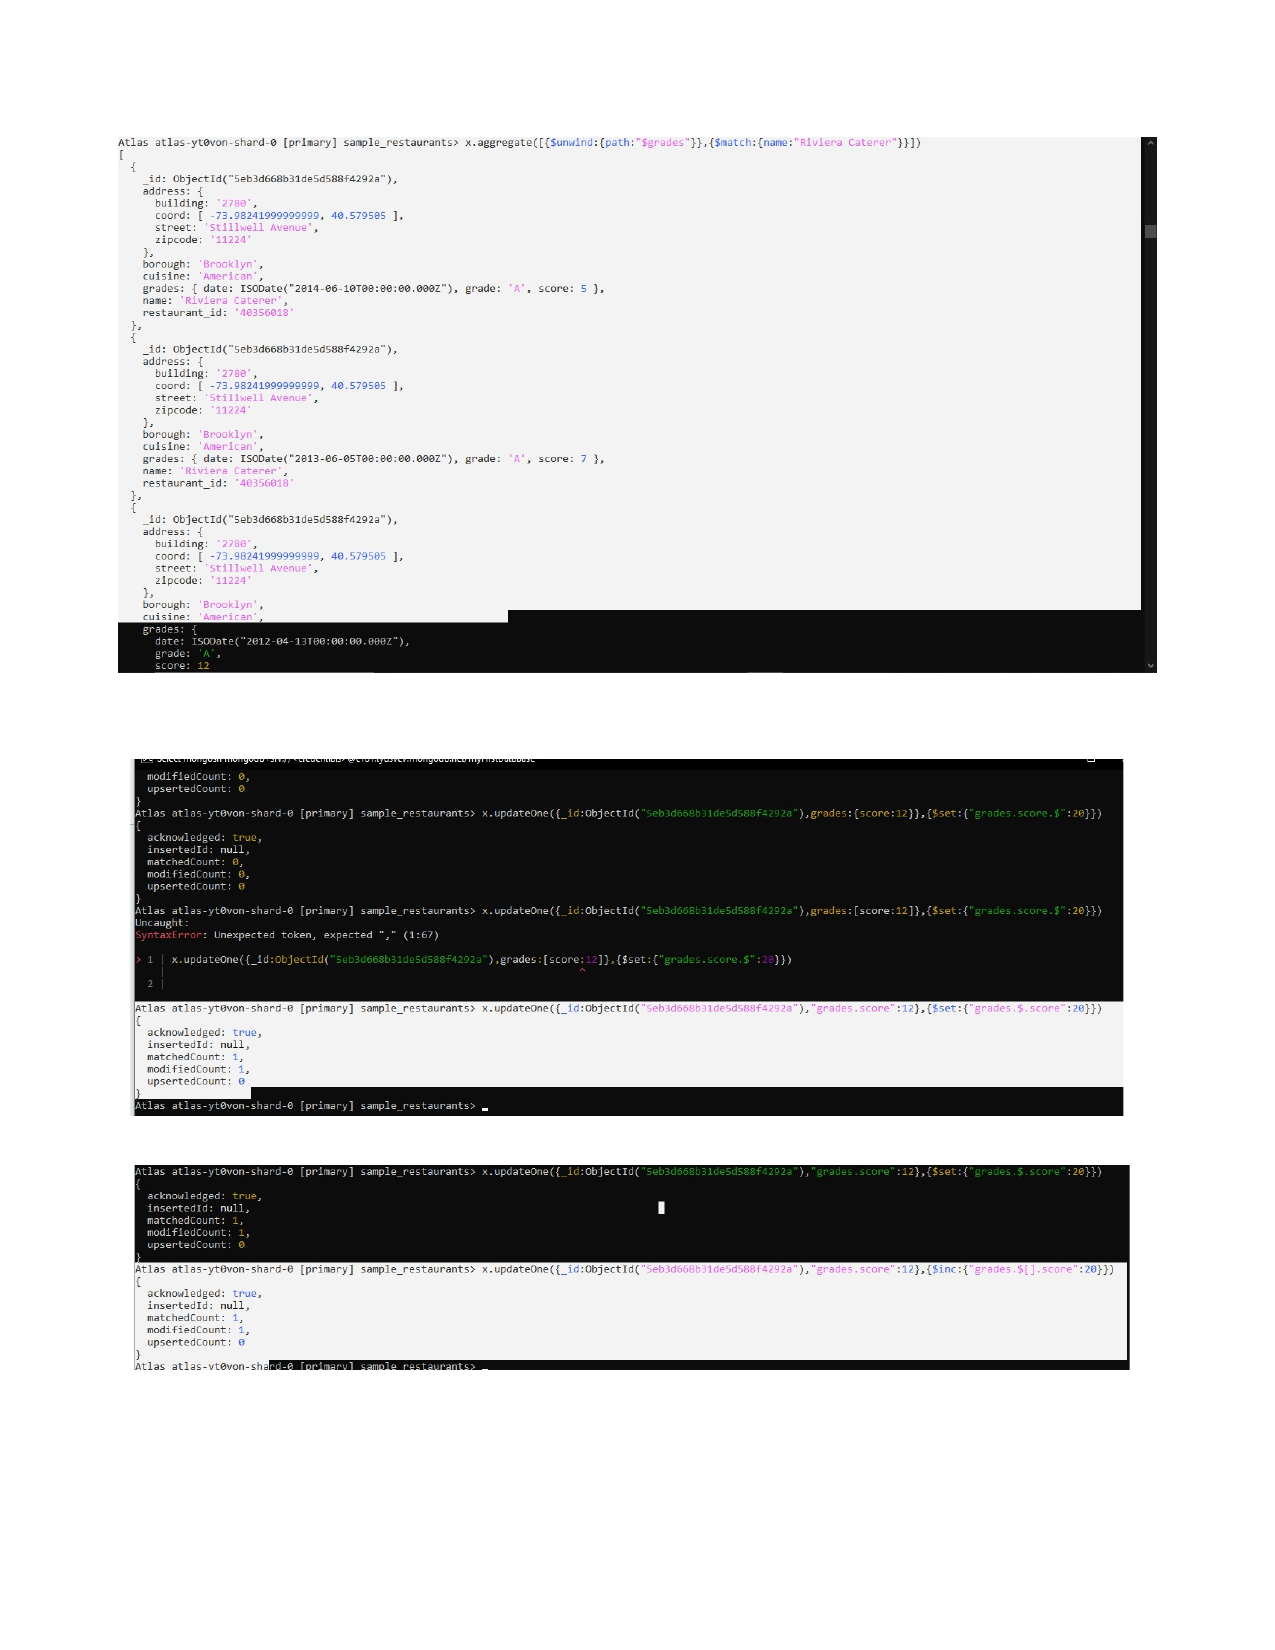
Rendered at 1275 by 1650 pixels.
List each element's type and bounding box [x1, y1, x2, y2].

picture [118, 137, 1157, 673]
picture [129, 759, 1124, 1116]
picture [134, 1165, 1130, 1370]
